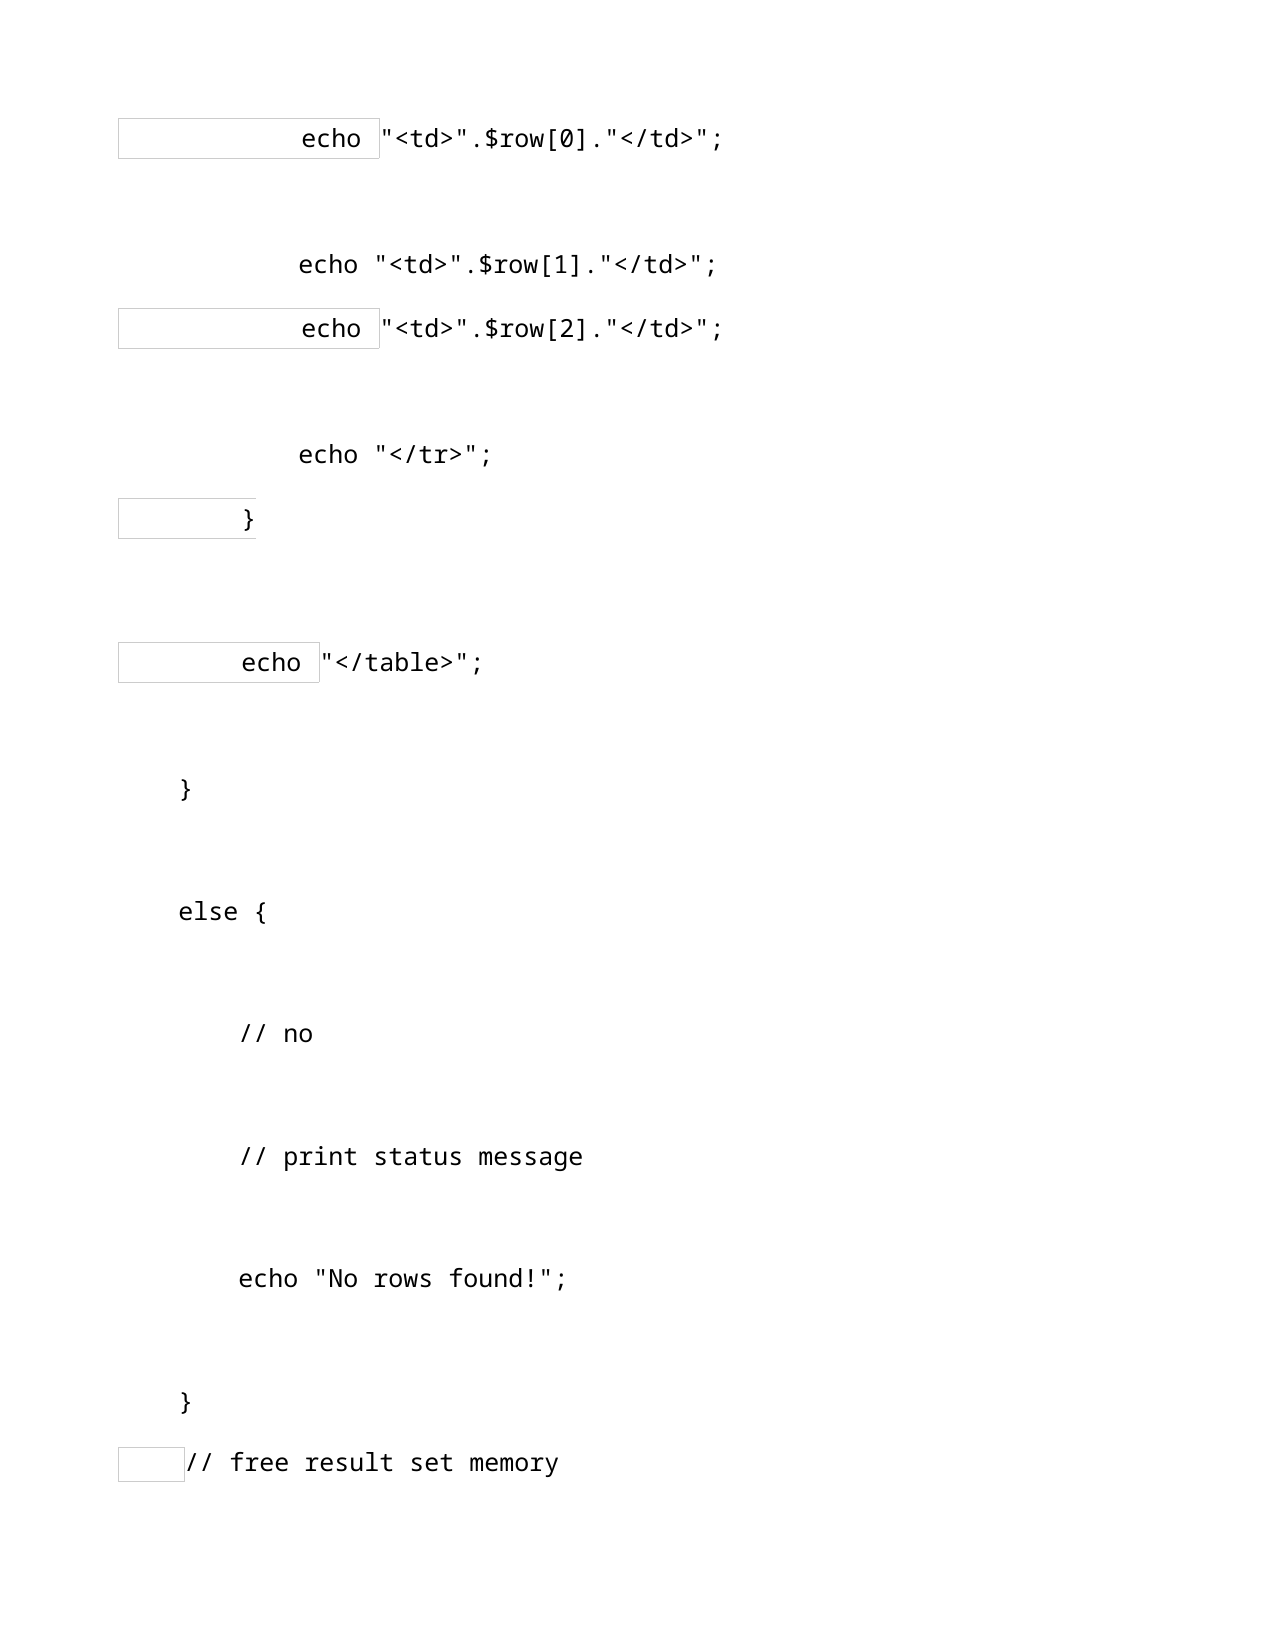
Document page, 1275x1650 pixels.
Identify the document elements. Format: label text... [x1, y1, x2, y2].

text // free result set memory [118, 1444, 1157, 1482]
text } echo "</table>"; } else { // no // print status message echo "No rows found!"; } [118, 498, 1157, 1417]
text echo "<td>".$row[2]."</td>"; echo "</tr>"; [118, 308, 1157, 471]
text echo "<td>".$row[0]."</td>"; echo "<td>".$row[1]."</td>"; [118, 118, 1157, 281]
